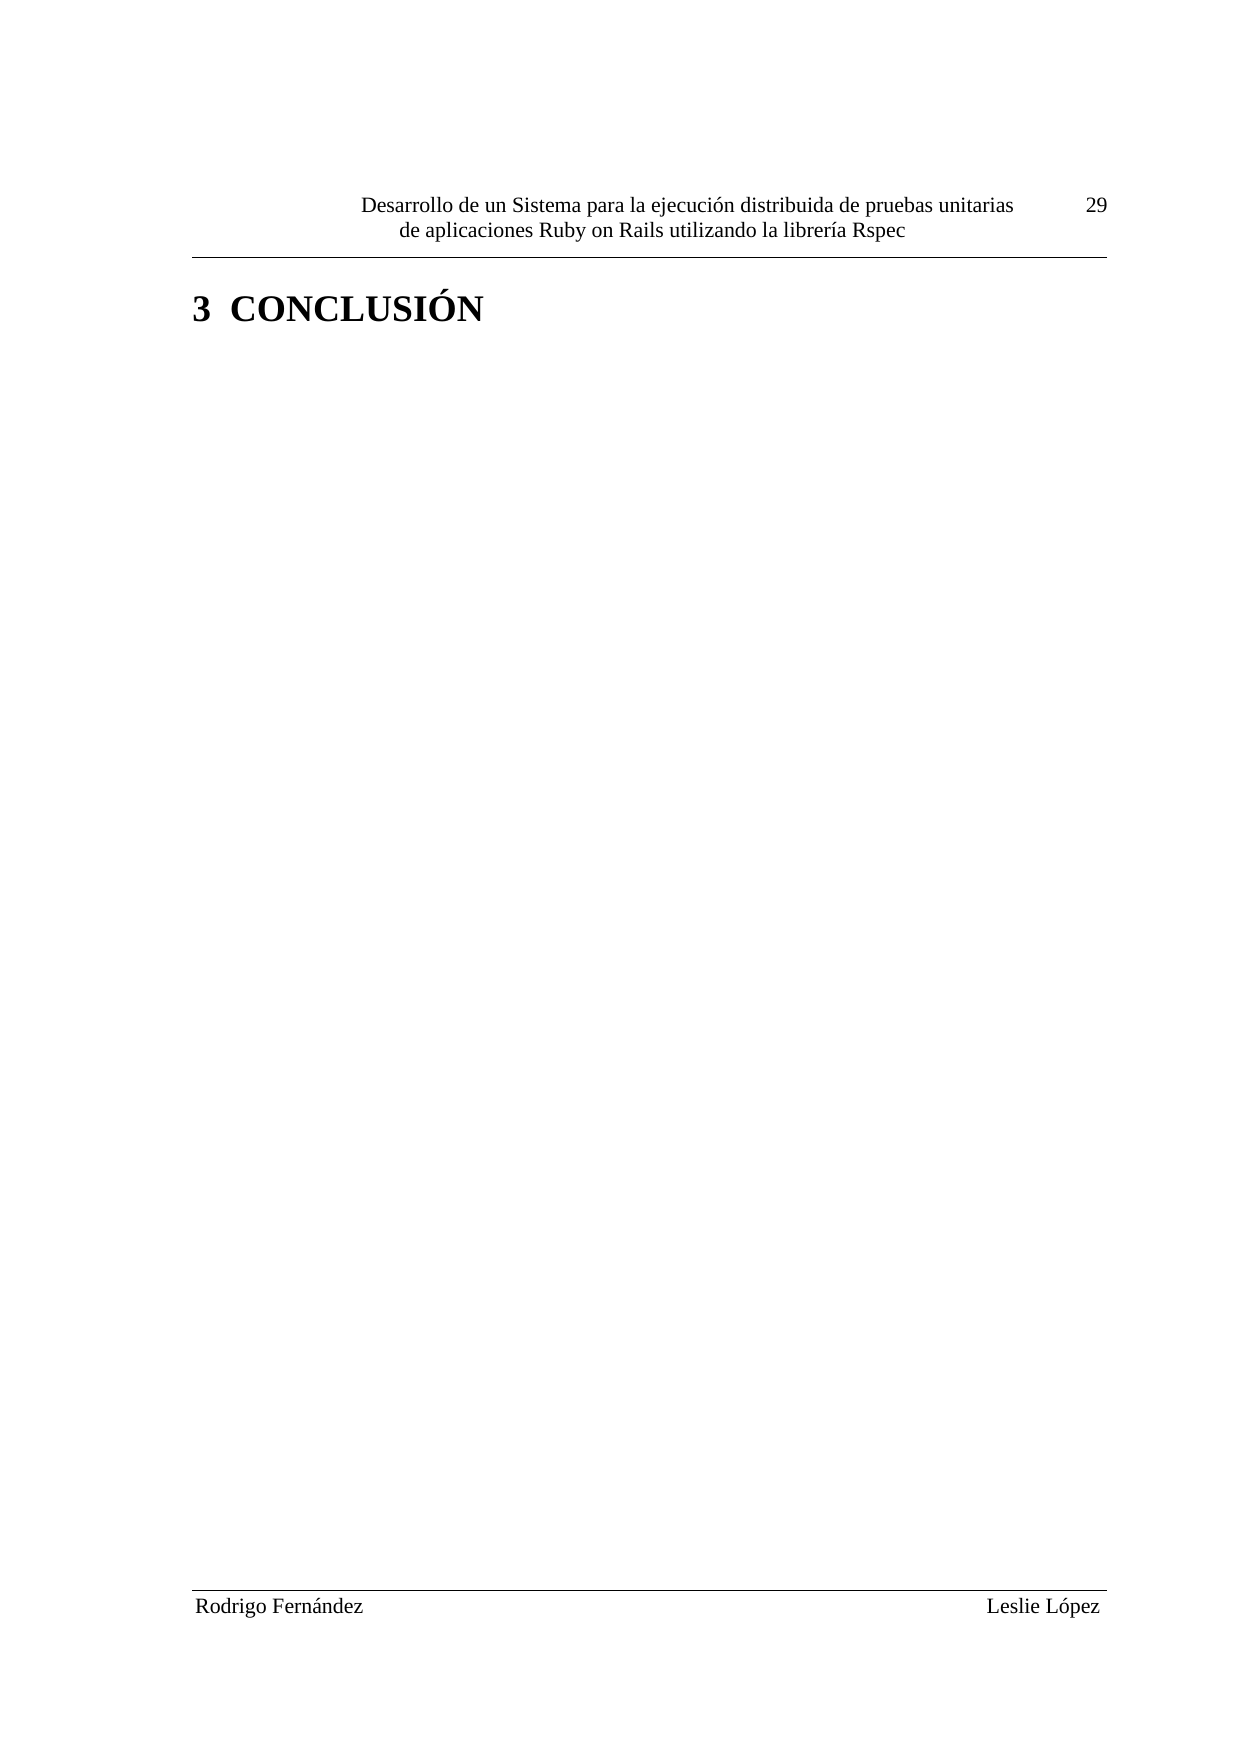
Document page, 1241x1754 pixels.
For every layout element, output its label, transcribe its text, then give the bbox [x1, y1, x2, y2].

subtitle Conclusión [192, 286, 1107, 329]
